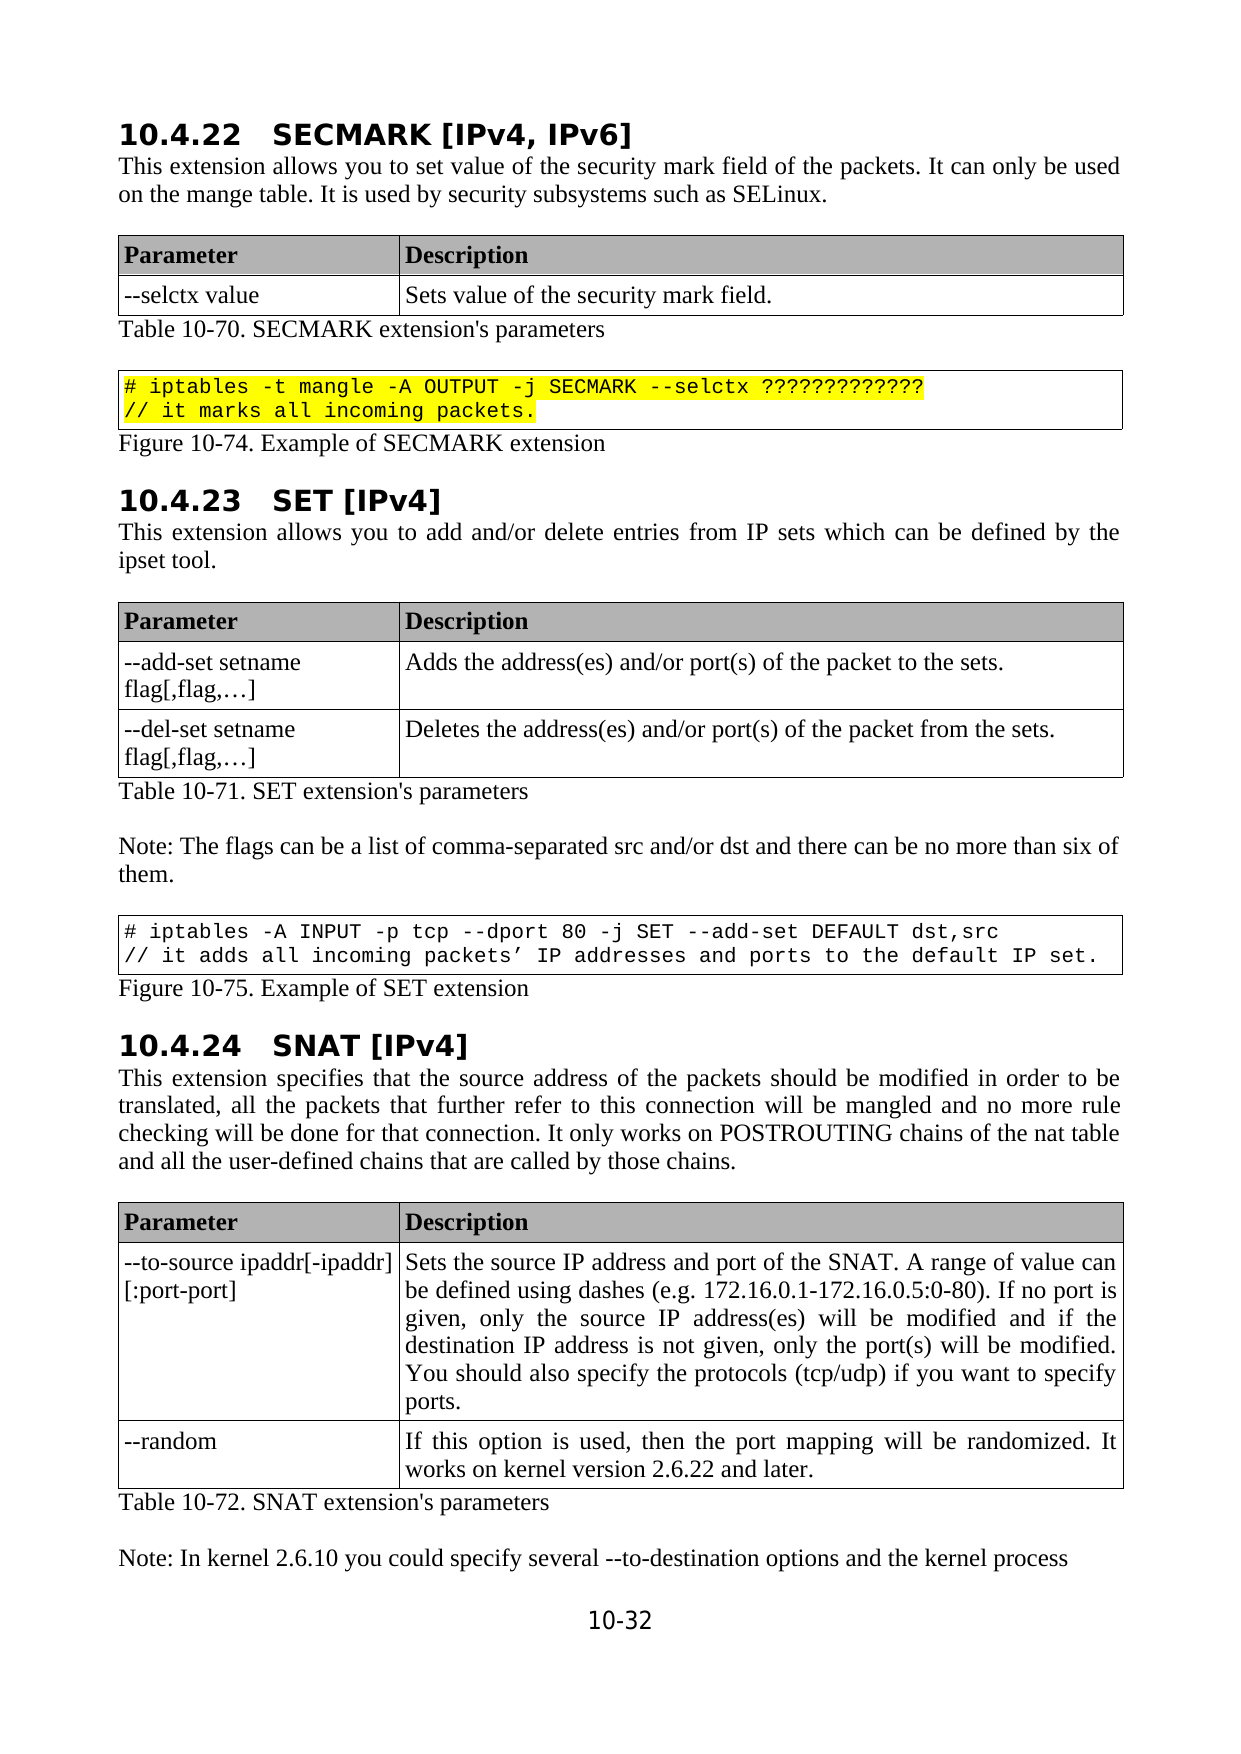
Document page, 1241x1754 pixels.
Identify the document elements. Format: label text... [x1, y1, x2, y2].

table_header # iptables -t mangle -A OUTPUT -j SECMARK --selctx ????????????? // it marks all incoming packets. [119, 371, 1122, 429]
table_header Parameter [119, 236, 399, 274]
table_cell --add-set setname flag[,flag,…] [119, 642, 399, 709]
table_header Description [400, 603, 1123, 641]
text This extension specifies that the source address of the packets should be modified in order to be translated, all the packets that further refer to this connection will be mangled and no more rule checking will be done for that connection. It only works on POSTROUTING chains of the nat table and all the user-defined chains that are called by those chains. [118, 1064, 1122, 1174]
text This extension allows you to add and/or delete entries from IP sets which can be defined by the ipset tool. [118, 518, 1122, 574]
table_cell If this option is used, then the port mapping will be randomized. It works on kernel version 2.6.22 and later. [400, 1421, 1123, 1488]
table_cell --selctx value [119, 276, 399, 315]
table_cell Sets value of the security mark field. [400, 276, 1123, 315]
text Table 10-70. SECMARK extension's parameters [118, 316, 1122, 342]
text This extension allows you to set value of the security mark field of the packets. It can only be used on the mange table. It is used by security subsystems such as SELinux. [118, 152, 1122, 207]
text Table 10-72. SNAT extension's parameters [118, 1489, 1122, 1516]
text 10.4.22 SECMARK [IPv4, IPv6] [118, 118, 1122, 152]
table_cell --to-source ipaddr[-ipaddr][:port-port] [119, 1243, 399, 1420]
text Note: The flags can be a list of comma-separated src and/or dst and there can be no more than six of them. [118, 832, 1122, 888]
text Note: In kernel 2.6.10 you could specify several --to-destination options and the kernel process [118, 1544, 1122, 1571]
table_cell Sets the source IP address and port of the SNAT. A range of value can be defined using dashes (e.g. 172.16.0.1-172.16.0.5:0-80). If no port is given, only the source IP address(es) will be modified and if the destination IP address is not given, only the port(s) will be modified. You should also specify the protocols (tcp/udp) if you want to specify ports. [400, 1243, 1123, 1420]
table_cell --random [119, 1421, 399, 1488]
text Figure 10-75. Example of SET extension [118, 975, 1122, 1002]
table_header Description [400, 1203, 1123, 1242]
table_header Parameter [119, 1203, 399, 1242]
table_header # iptables -A INPUT -p tcp --dport 80 -j SET --add-set DEFAULT dst,src // it adds all incoming packets’ IP addresses and ports to the default IP set. [119, 916, 1122, 974]
text 10.4.23 SET [IPv4] [118, 484, 1122, 518]
table_header Description [400, 236, 1123, 274]
text Table 10-71. SET extension's parameters [118, 778, 1122, 804]
table_header Parameter [119, 603, 399, 641]
table_cell Deletes the address(es) and/or port(s) of the packet from the sets. [400, 710, 1123, 777]
table_cell --del-set setname flag[,flag,…] [119, 710, 399, 777]
text Figure 10-74. Example of SECMARK extension [118, 430, 1122, 457]
table_cell Adds the address(es) and/or port(s) of the packet to the sets. [400, 642, 1123, 709]
text 10.4.24 SNAT [IPv4] [118, 1030, 1122, 1064]
